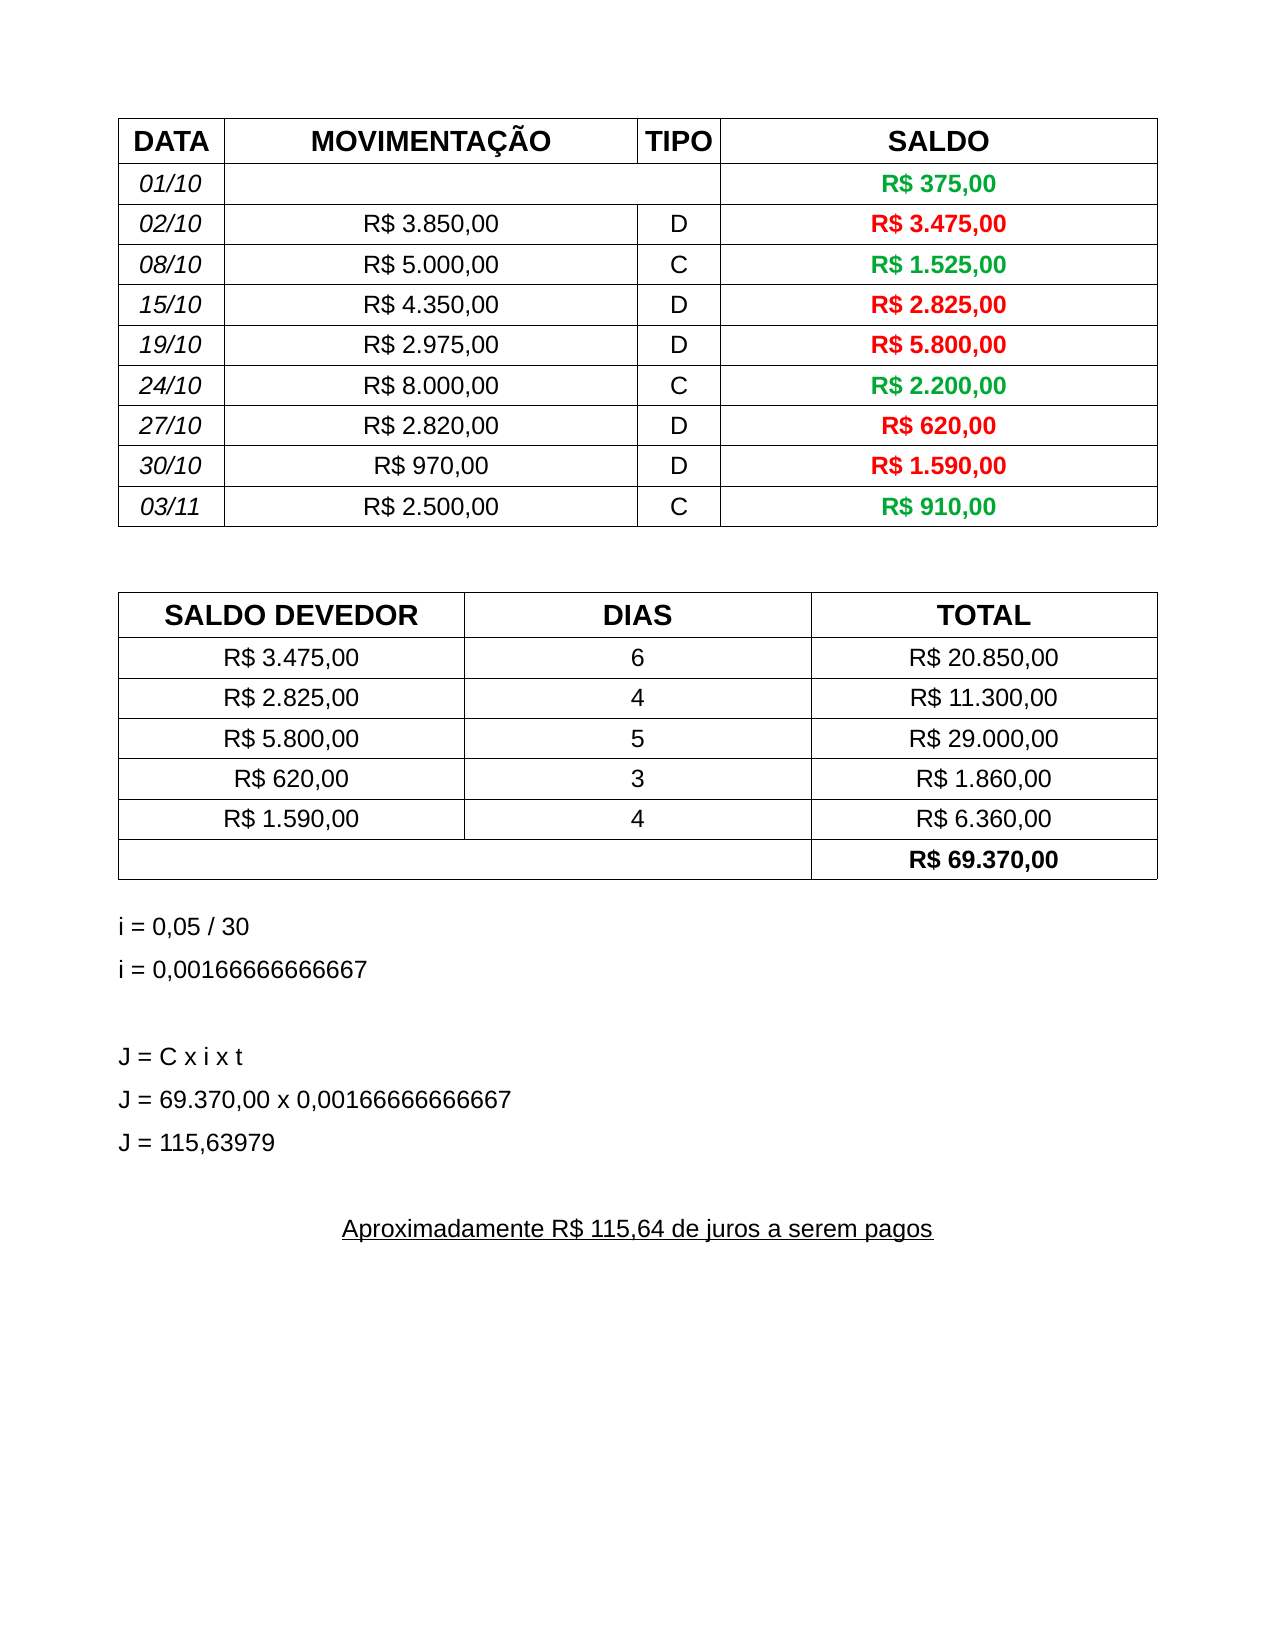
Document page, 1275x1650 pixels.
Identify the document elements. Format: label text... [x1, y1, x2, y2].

table_cell 27/10 [119, 406, 224, 445]
table_cell R$ 1.525,00 [721, 245, 1157, 284]
table_header TIPO [638, 119, 720, 163]
table_cell R$ 20.850,00 [812, 638, 1157, 678]
text i = 0,05 / 30 [118, 912, 1157, 941]
table_cell R$ 3.475,00 [721, 205, 1157, 244]
table_cell R$ 2.820,00 [225, 406, 637, 445]
table_cell 4 [465, 679, 811, 718]
table_cell D [638, 326, 720, 365]
table_cell 24/10 [119, 366, 224, 405]
table_cell R$ 6.360,00 [812, 800, 1157, 839]
table_cell R$ 2.200,00 [721, 366, 1157, 405]
table_cell 19/10 [119, 326, 224, 365]
table_cell 01/10 [119, 164, 224, 203]
table_cell R$ 3.475,00 [119, 638, 464, 678]
table_cell 30/10 [119, 446, 224, 486]
table_cell [119, 840, 811, 879]
table_cell R$ 29.000,00 [812, 719, 1157, 758]
text Aproximadamente R$ 115,64 de juros a serem pagos [118, 1214, 1157, 1243]
table_cell R$ 1.590,00 [119, 800, 464, 839]
table_cell C [638, 366, 720, 405]
text i = 0,00166666666667 [118, 955, 1157, 984]
table_header MOVIMENTAÇÃO [225, 119, 637, 163]
table_cell R$ 5.800,00 [119, 719, 464, 758]
table_header SALDO [721, 119, 1157, 163]
table_cell R$ 2.500,00 [225, 487, 637, 526]
table_cell [225, 164, 720, 203]
table_cell D [638, 406, 720, 445]
table_header DIAS [465, 593, 811, 637]
table_header TOTAL [812, 593, 1157, 637]
table_cell R$ 5.000,00 [225, 245, 637, 284]
table_cell R$ 970,00 [225, 446, 637, 486]
table_cell R$ 5.800,00 [721, 326, 1157, 365]
table_cell R$ 2.825,00 [119, 679, 464, 718]
table_header DATA [119, 119, 224, 163]
text J = 115,63979 [118, 1128, 1157, 1157]
table_cell R$ 4.350,00 [225, 285, 637, 324]
table_cell 3 [465, 759, 811, 798]
table_cell C [638, 487, 720, 526]
table_cell R$ 2.975,00 [225, 326, 637, 365]
table_cell R$ 1.590,00 [721, 446, 1157, 486]
text J = C x i x t [118, 1042, 1157, 1070]
table_cell R$ 910,00 [721, 487, 1157, 526]
table_cell D [638, 205, 720, 244]
text J = 69.370,00 x 0,00166666666667 [118, 1085, 1157, 1113]
table_cell 08/10 [119, 245, 224, 284]
table_cell R$ 11.300,00 [812, 679, 1157, 718]
table_cell 03/11 [119, 487, 224, 526]
table_cell 5 [465, 719, 811, 758]
table_cell 4 [465, 800, 811, 839]
table_cell R$ 620,00 [721, 406, 1157, 445]
table_cell R$ 69.370,00 [812, 840, 1157, 879]
table_cell C [638, 245, 720, 284]
table_cell 15/10 [119, 285, 224, 324]
table_cell 6 [465, 638, 811, 678]
table_cell R$ 620,00 [119, 759, 464, 798]
table_cell D [638, 285, 720, 324]
table_cell R$ 3.850,00 [225, 205, 637, 244]
table_header SALDO DEVEDOR [119, 593, 464, 637]
table_cell R$ 2.825,00 [721, 285, 1157, 324]
table_cell R$ 1.860,00 [812, 759, 1157, 798]
table_cell 02/10 [119, 205, 224, 244]
table_cell R$ 8.000,00 [225, 366, 637, 405]
table_cell R$ 375,00 [721, 164, 1157, 203]
table_cell D [638, 446, 720, 486]
